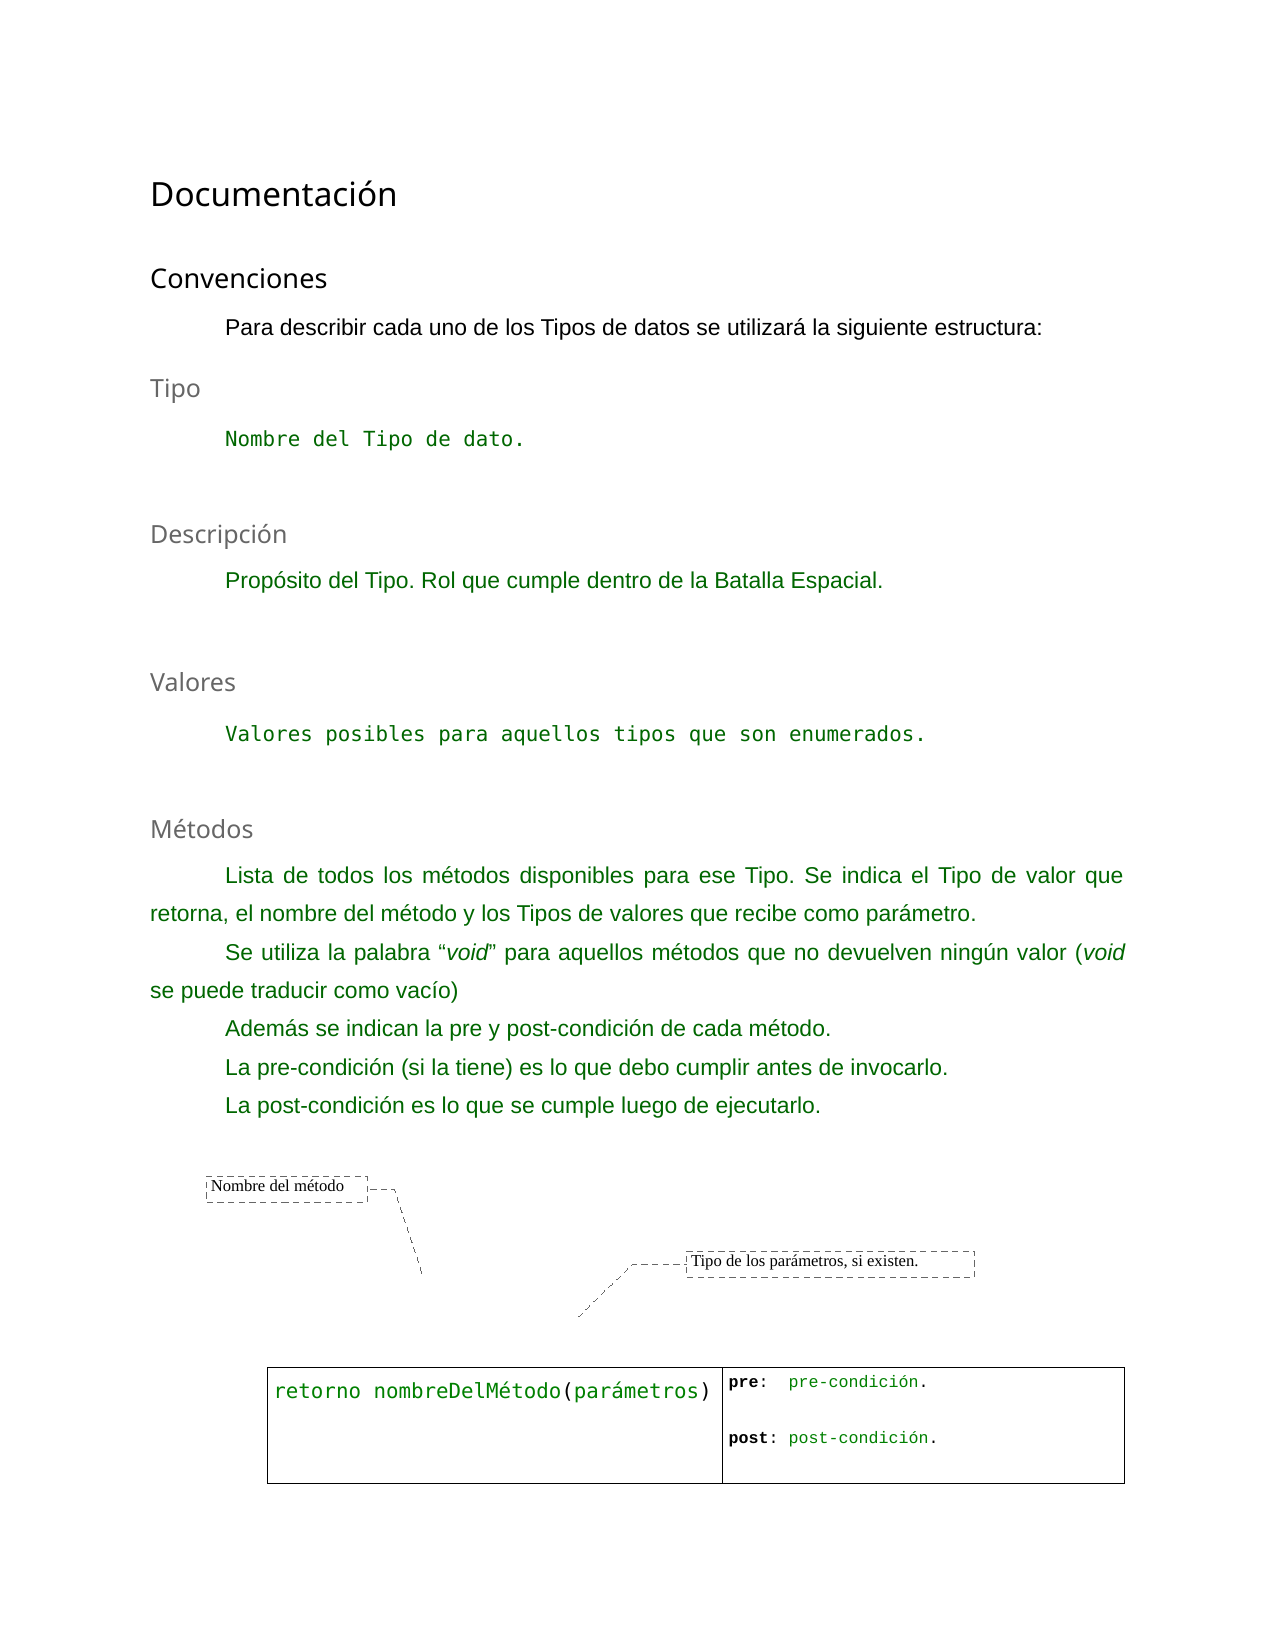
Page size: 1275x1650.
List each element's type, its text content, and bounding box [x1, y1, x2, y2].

text Además se indican la pre y post-condición de cada método. [150, 1016, 1125, 1042]
text Valores posibles para aquellos tipos que son enumerados. [150, 722, 1125, 746]
text Para describir cada uno de los Tipos de datos se utilizará la siguiente estructura: [150, 315, 1125, 341]
subtitle Descripción [150, 517, 1125, 551]
text La pre-condición (si la tiene) es lo que debo cumplir antes de invocarlo. [150, 1054, 1125, 1080]
text Lista de todos los métodos disponibles para ese Tipo. Se indica el Tipo de valor que retorna, el nombre del método y los Tipos de valores que recibe como parámetro. [150, 862, 1125, 926]
subtitle Métodos [150, 811, 1125, 845]
subtitle Convenciones [150, 260, 1125, 297]
text Propósito del Tipo. Rol que cumple dentro de la Batalla Espacial. [150, 568, 1125, 593]
subtitle Valores [150, 665, 1125, 699]
table_header pre: pre-condición. post: post-condición. [723, 1368, 1124, 1482]
subtitle Documentación [150, 171, 1125, 216]
subtitle Tipo [150, 370, 1125, 404]
text Se utiliza la palabra “void” para aquellos métodos que no devuelven ningún valor (void se puede traducir como vacío) [150, 939, 1125, 1003]
text La post-condición es lo que se cumple luego de ejecutarlo. [150, 1093, 1125, 1119]
text Nombre del Tipo de dato. [150, 427, 1125, 451]
table_header retorno nombreDelMétodo(parámetros) [268, 1368, 722, 1482]
